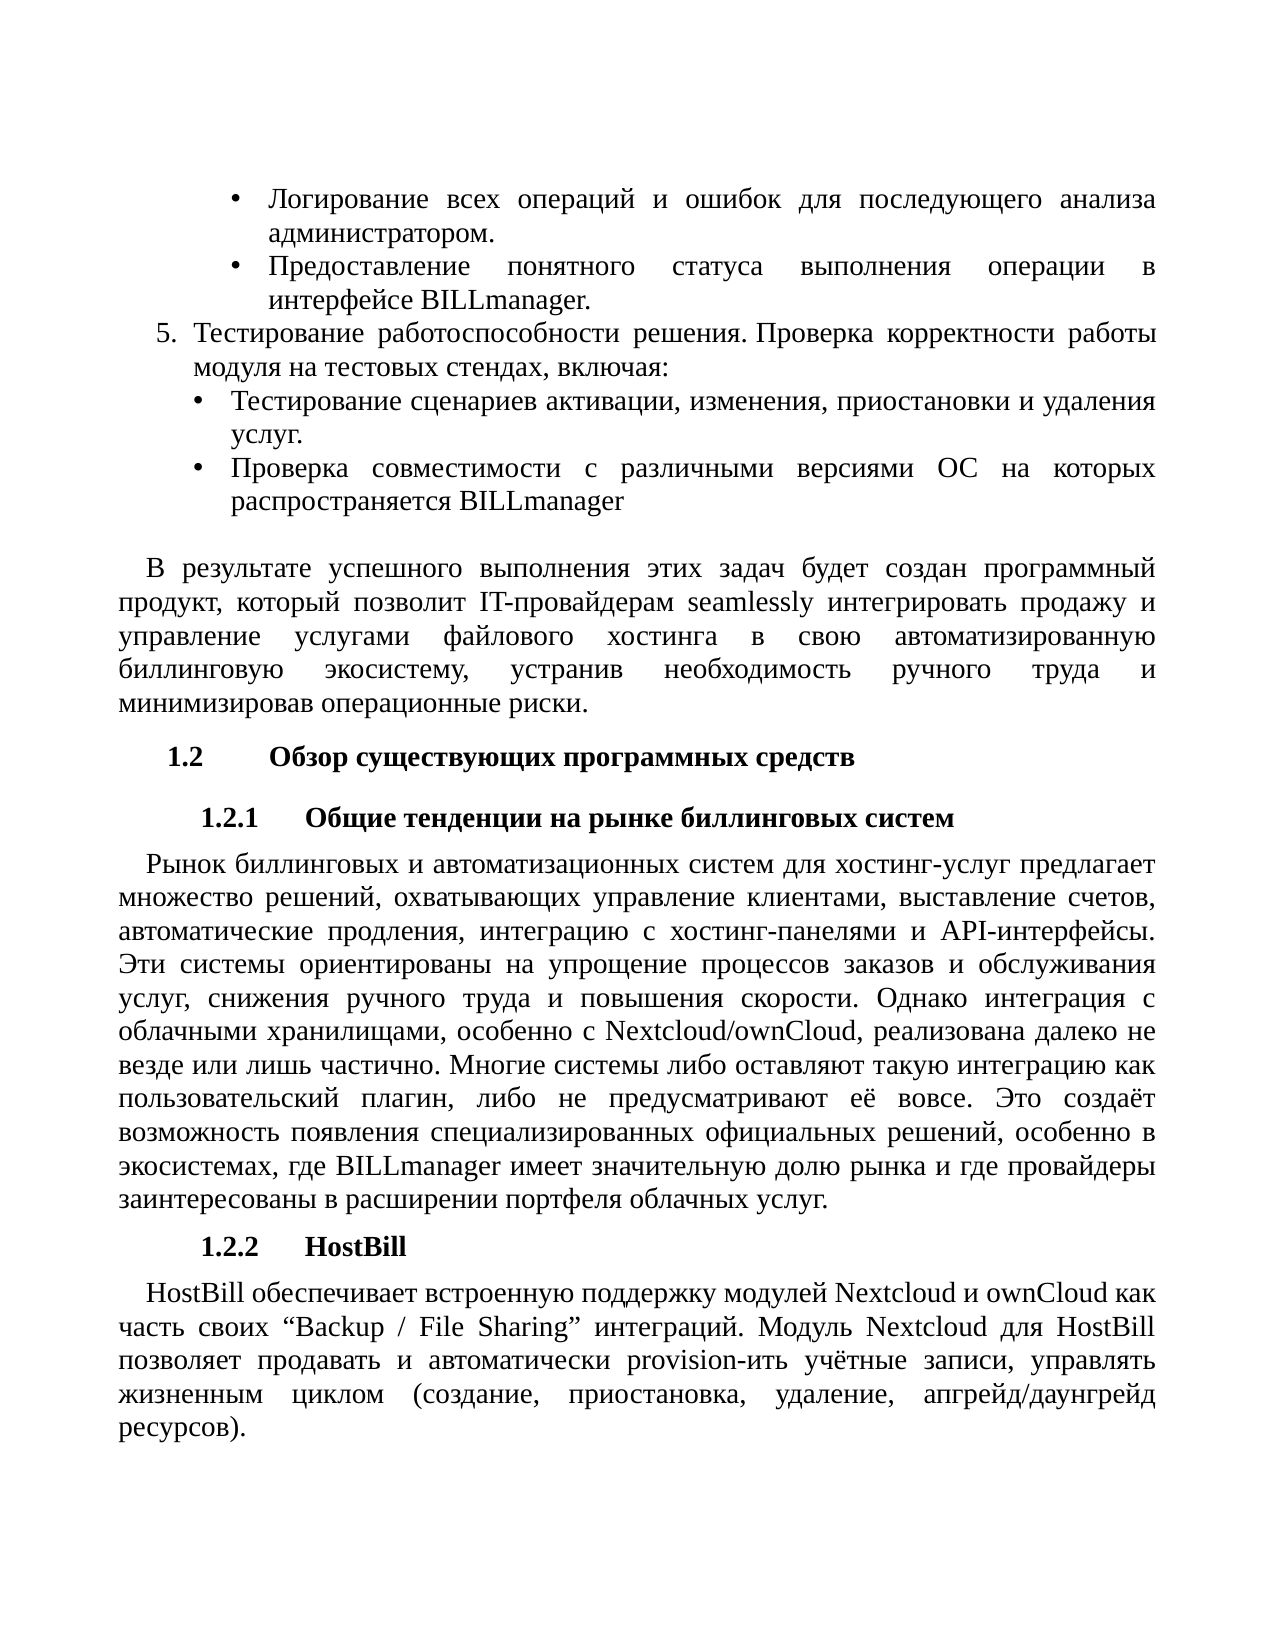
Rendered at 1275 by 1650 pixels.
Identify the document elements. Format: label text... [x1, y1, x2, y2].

subtitle Общие тенденции на рынке биллинговых систем [193, 800, 1157, 833]
text Рынок биллинговых и автоматизационных систем для хостинг-услуг предлагает множество решений, охватывающих управление клиентами, выставление счетов, автоматические продления, интеграцию с хостинг-панелями и API-интерфейсы. Эти системы ориентированы на упрощение процессов заказов и обслуживания услуг, снижения ручного труда и повышения скорости. Однако интеграция с облачными хранилищами, особенно с Nextcloud/ownCloud, реализована далеко не везде или лишь частично. Многие системы либо оставляют такую интеграцию как пользовательский плагин, либо не предусматривают её вовсе. Это создаёт возможность появления специализированных официальных решений, особенно в экосистемах, где BILLmanager имеет значительную долю рынка и где провайдеры заинтересованы в расширении портфеля облачных услуг. [118, 846, 1157, 1215]
list Предоставление понятного статуса выполнения операции в интерфейсе BILLmanager. [231, 248, 1157, 316]
list Тестирование сценариев активации, изменения, приостановки и удаления услуг. [193, 383, 1157, 450]
subtitle Обзор существующих программных средств [159, 739, 1163, 773]
subtitle HostBill [193, 1229, 1157, 1263]
text В результате успешного выполнения этих задач будет создан программный продукт, который позволит IT-провайдерам seamlessly интегрировать продажу и управление услугами файлового хостинга в свою автоматизированную биллинговую экосистему, устранив необходимость ручного труда и минимизировав операционные риски. [118, 551, 1157, 718]
list Проверка совместимости с различными версиями ОС на которых распространяется BILLmanager [193, 450, 1157, 517]
list Логирование всех операций и ошибок для последующего анализа администратором. [231, 181, 1157, 248]
list Тестирование работоспособности решения. Проверка корректности работы модуля на тестовых стендах, включая: [156, 316, 1157, 383]
text HostBill обеспечивает встроенную поддержку модулей Nextcloud и ownCloud как часть своих “Backup / File Sharing” интеграций. Модуль Nextcloud для HostBill позволяет продавать и автоматически provision-ить учётные записи, управлять жизненным циклом (создание, приостановка, удаление, апгрейд/даунгрейд ресурсов). [118, 1275, 1157, 1477]
